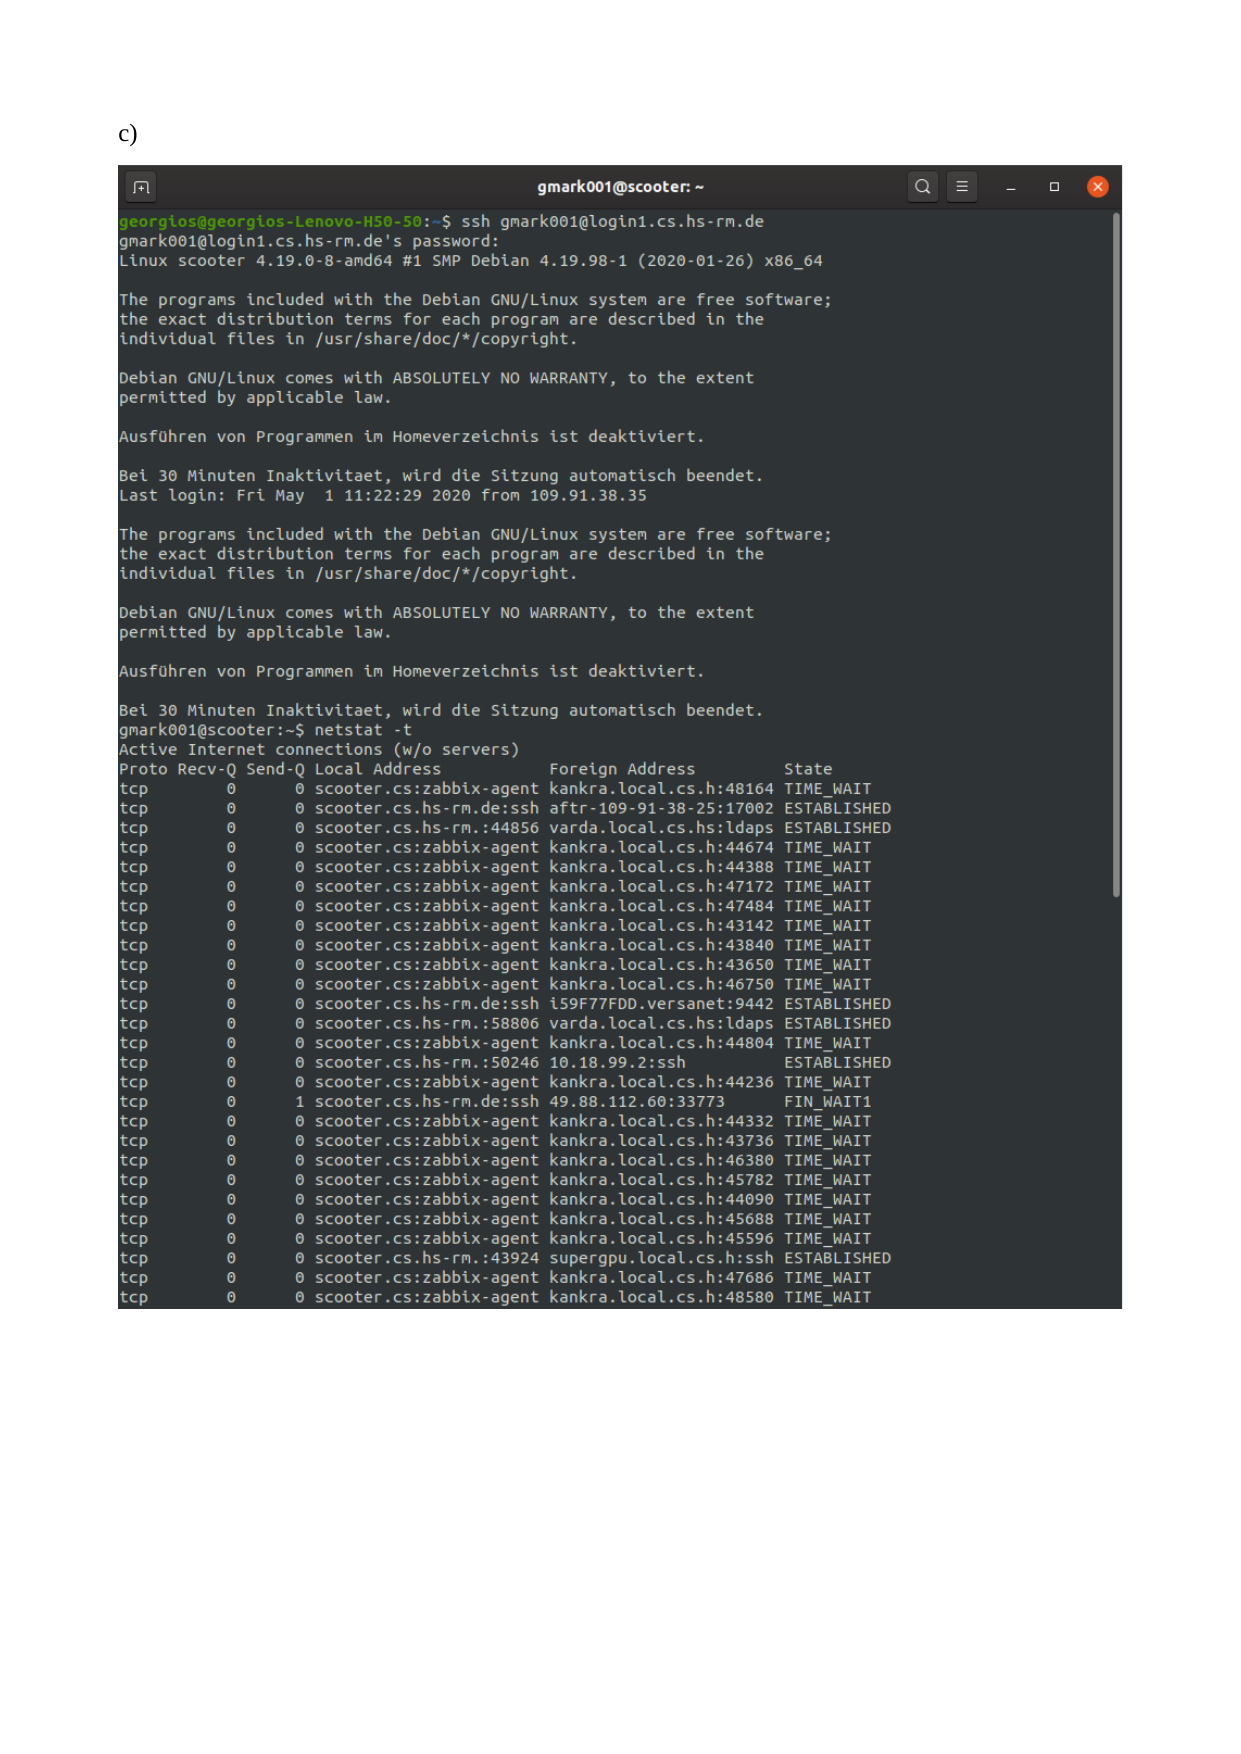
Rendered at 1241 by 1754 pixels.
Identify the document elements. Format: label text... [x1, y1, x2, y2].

text c) [118, 118, 1122, 147]
picture [118, 165, 1123, 1309]
